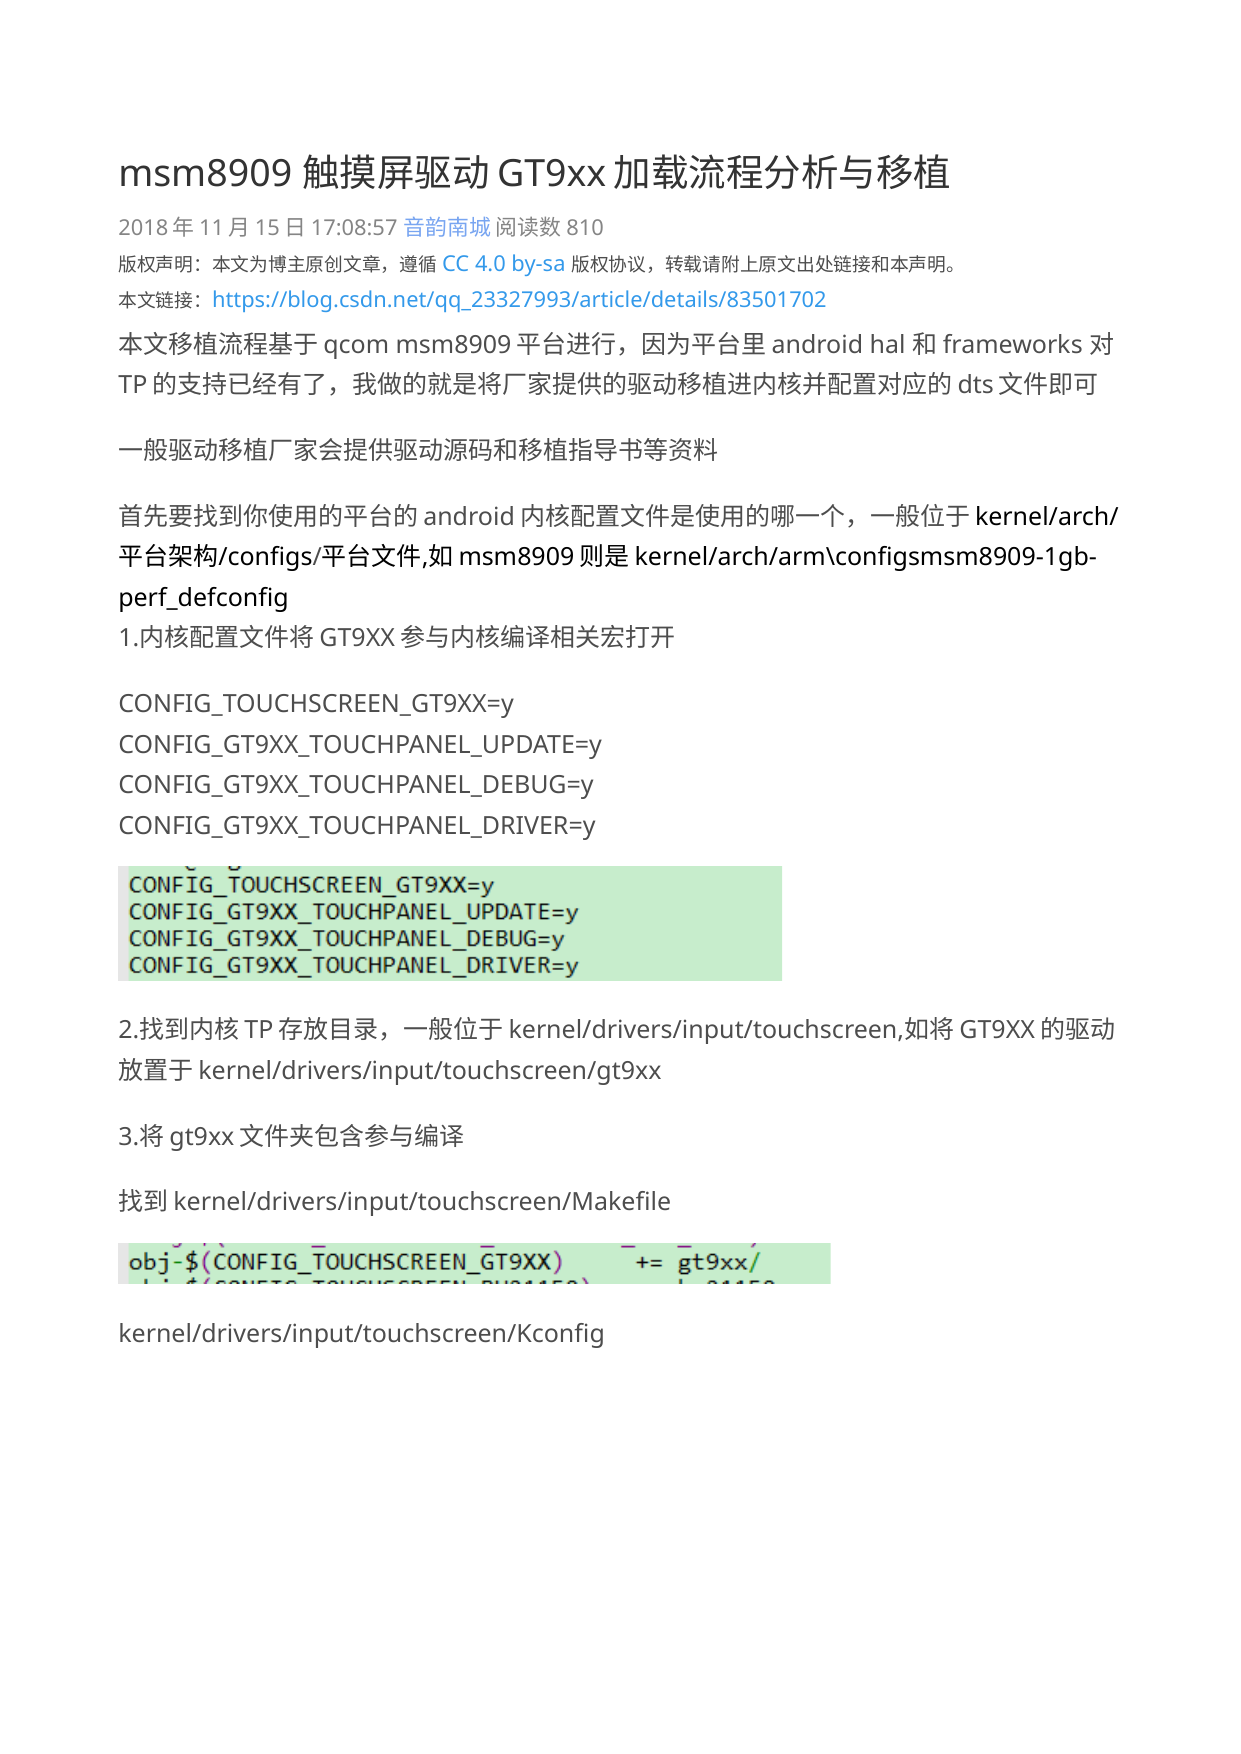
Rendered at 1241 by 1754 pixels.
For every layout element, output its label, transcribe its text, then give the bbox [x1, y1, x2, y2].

text 2018年11月15日 17:08:57 音韵南城 阅读数 810 [118, 210, 1100, 242]
text 本文链接：https://blog.csdn.net/qq_23327993/article/details/83501702 [118, 284, 1122, 314]
picture [118, 1243, 831, 1284]
text 2.找到内核TP存放目录，一般位于kernel/drivers/input/touchscreen,如将GT9XX的驱动放置于kernel/drivers/input/touchscreen/gt9xx [118, 1006, 1122, 1087]
text 3.将gt9xx文件夹包含参与编译 [118, 1112, 1122, 1152]
text 首先要找到你使用的平台的android内核配置文件是使用的哪一个，一般位于kernel/arch/平台架构/configs/平台文件,如msm8909则是kernel/arch/arm\configsmsm8909-1gb-perf_defconfig [118, 492, 1122, 613]
text 本文移植流程基于qcom msm8909平台进行，因为平台里android hal 和 frameworks 对TP的支持已经有了，我做的就是将厂家提供的驱动移植进内核并配置对应的dts文件即可 [118, 320, 1122, 401]
text 1.内核配置文件将GT9XX参与内核编译相关宏打开 [118, 613, 1122, 654]
picture [118, 866, 783, 981]
text CONFIG_TOUCHSCREEN_GT9XX=y CONFIG_GT9XX_TOUCHPANEL_UPDATE=y CONFIG_GT9XX_TOUCHPANEL_DEBUG=y CONFIG_GT9XX_TOUCHPANEL_DRIVER=y [118, 679, 1122, 842]
text 找到kernel/drivers/input/touchscreen/Makefile [118, 1177, 1122, 1218]
text kernel/drivers/input/touchscreen/Kconfig [118, 1309, 1122, 1349]
text 版权声明：本文为博主原创文章，遵循 CC 4.0 by-sa 版权协议，转载请附上原文出处链接和本声明。 [118, 248, 1122, 278]
subtitle msm8909 触摸屏驱动GT9xx加载流程分析与移植 [118, 143, 1122, 198]
text 一般驱动移植厂家会提供驱动源码和移植指导书等资料 [118, 426, 1122, 467]
